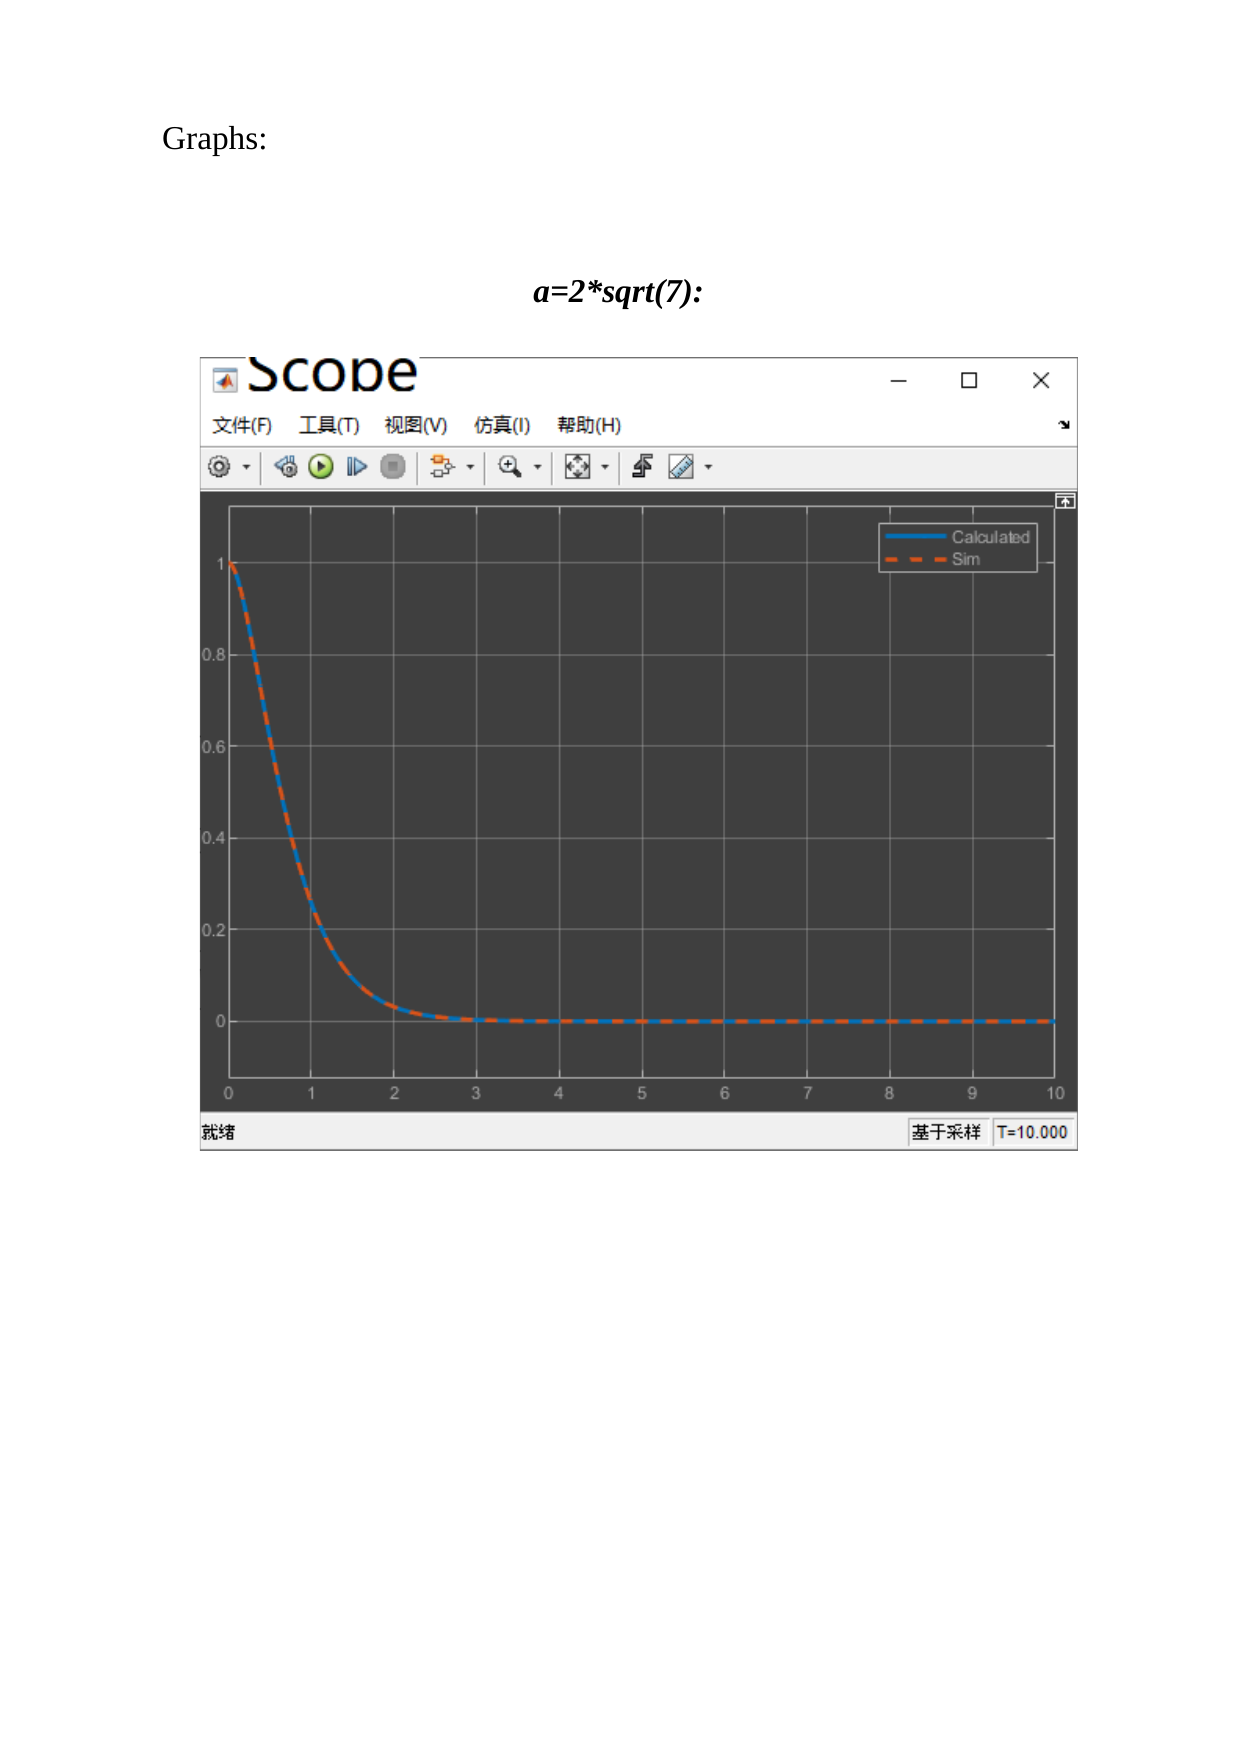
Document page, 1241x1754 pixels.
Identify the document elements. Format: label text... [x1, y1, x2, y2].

text Graphs: [118, 118, 1122, 156]
picture [199, 357, 1078, 1151]
text a=2*sqrt(7): [118, 271, 1122, 310]
